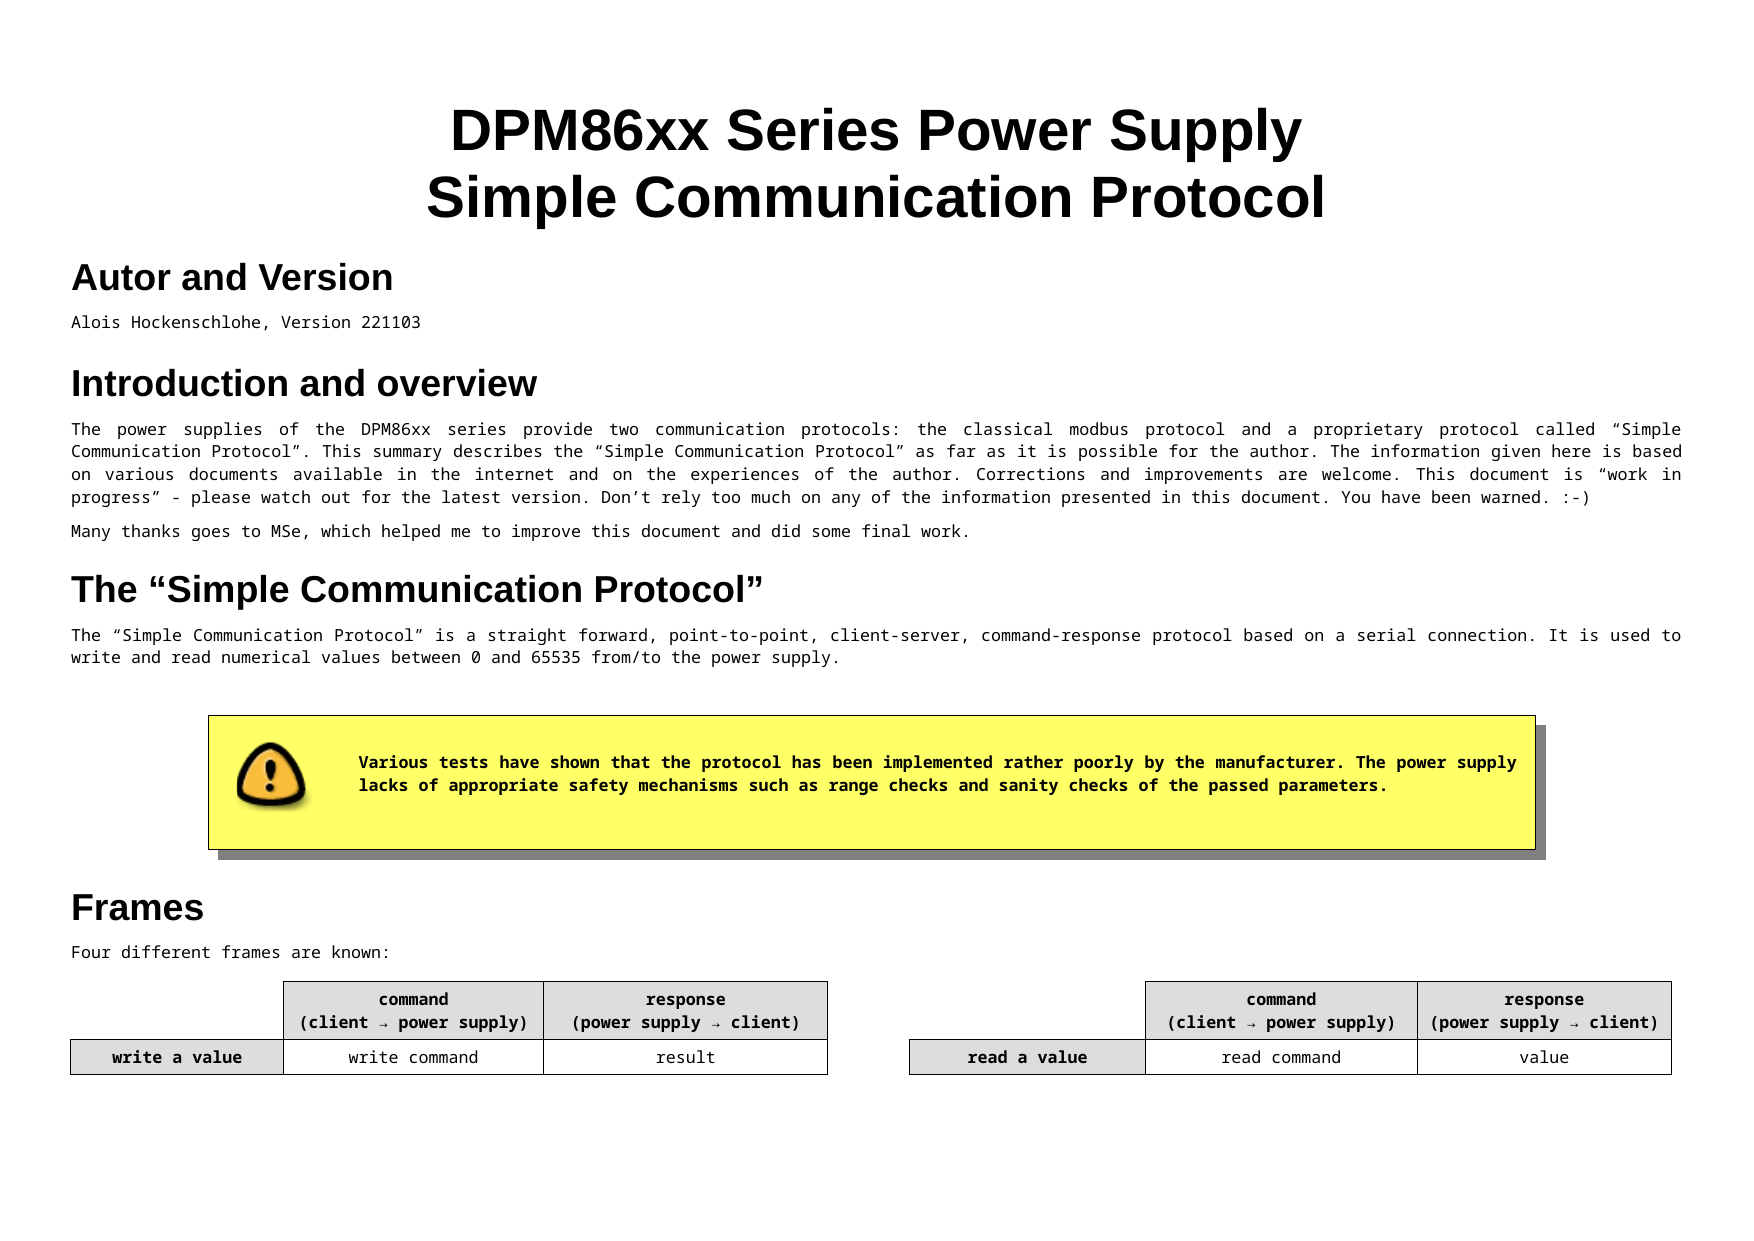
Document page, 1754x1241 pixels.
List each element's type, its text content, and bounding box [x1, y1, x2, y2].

table_header response (power supply → client) [544, 982, 827, 1039]
subtitle Introduction and overview [71, 362, 1683, 405]
table_cell [828, 1039, 909, 1074]
table_header [209, 716, 341, 849]
table_header command (client → power supply) [1146, 982, 1417, 1039]
title DPM86xx Series Power Supply Simple Communication Protocol [71, 96, 1683, 230]
table_header [71, 981, 283, 1039]
picture [236, 738, 312, 814]
table_cell write a value [71, 1040, 283, 1074]
text The power supplies of the DPM86xx series provide two communication protocols: the classical modbus protocol and a proprietary protocol called “Simple Communication Protocol”. This summary describes the “Simple Communication Protocol” as far as it is possible for the author. The information given here is based on various documents available in the internet and on the experiences of the author. Corrections and improvements are welcome. This document is “work in progress” - please watch out for the latest version. Don’t rely too much on any of the information presented in this document. You have been warned. :-) [71, 417, 1683, 508]
table_header [828, 981, 909, 1039]
table_header Various tests have shown that the protocol has been implemented rather poorly by the manufacturer. The power supply lacks of appropriate safety mechanisms such as range checks and sanity checks of the passed parameters. [341, 716, 1535, 849]
table_header response (power supply → client) [1418, 982, 1671, 1039]
table_header [909, 981, 1145, 1039]
text The “Simple Communication Protocol” is a straight forward, point-to-point, client-server, command-response protocol based on a serial connection. It is used to write and read numerical values between 0 and 65535 from/to the power supply. [71, 623, 1683, 669]
table_cell write command [284, 1040, 543, 1074]
subtitle The “Simple Communication Protocol” [71, 568, 1683, 611]
text Many thanks goes to MSe, which helped me to improve this document and did some final work. [71, 520, 1683, 543]
table_cell result [544, 1040, 827, 1074]
text Alois Hockenschlohe, Version 221103 [71, 311, 1683, 333]
table_cell read a value [910, 1040, 1145, 1074]
table_cell read command [1146, 1040, 1417, 1074]
text Four different frames are known: [71, 940, 1683, 963]
table_header command (client → power supply) [284, 982, 543, 1039]
subtitle Frames [71, 885, 1683, 928]
table_cell value [1418, 1040, 1671, 1074]
subtitle Autor and Version [71, 255, 1683, 298]
